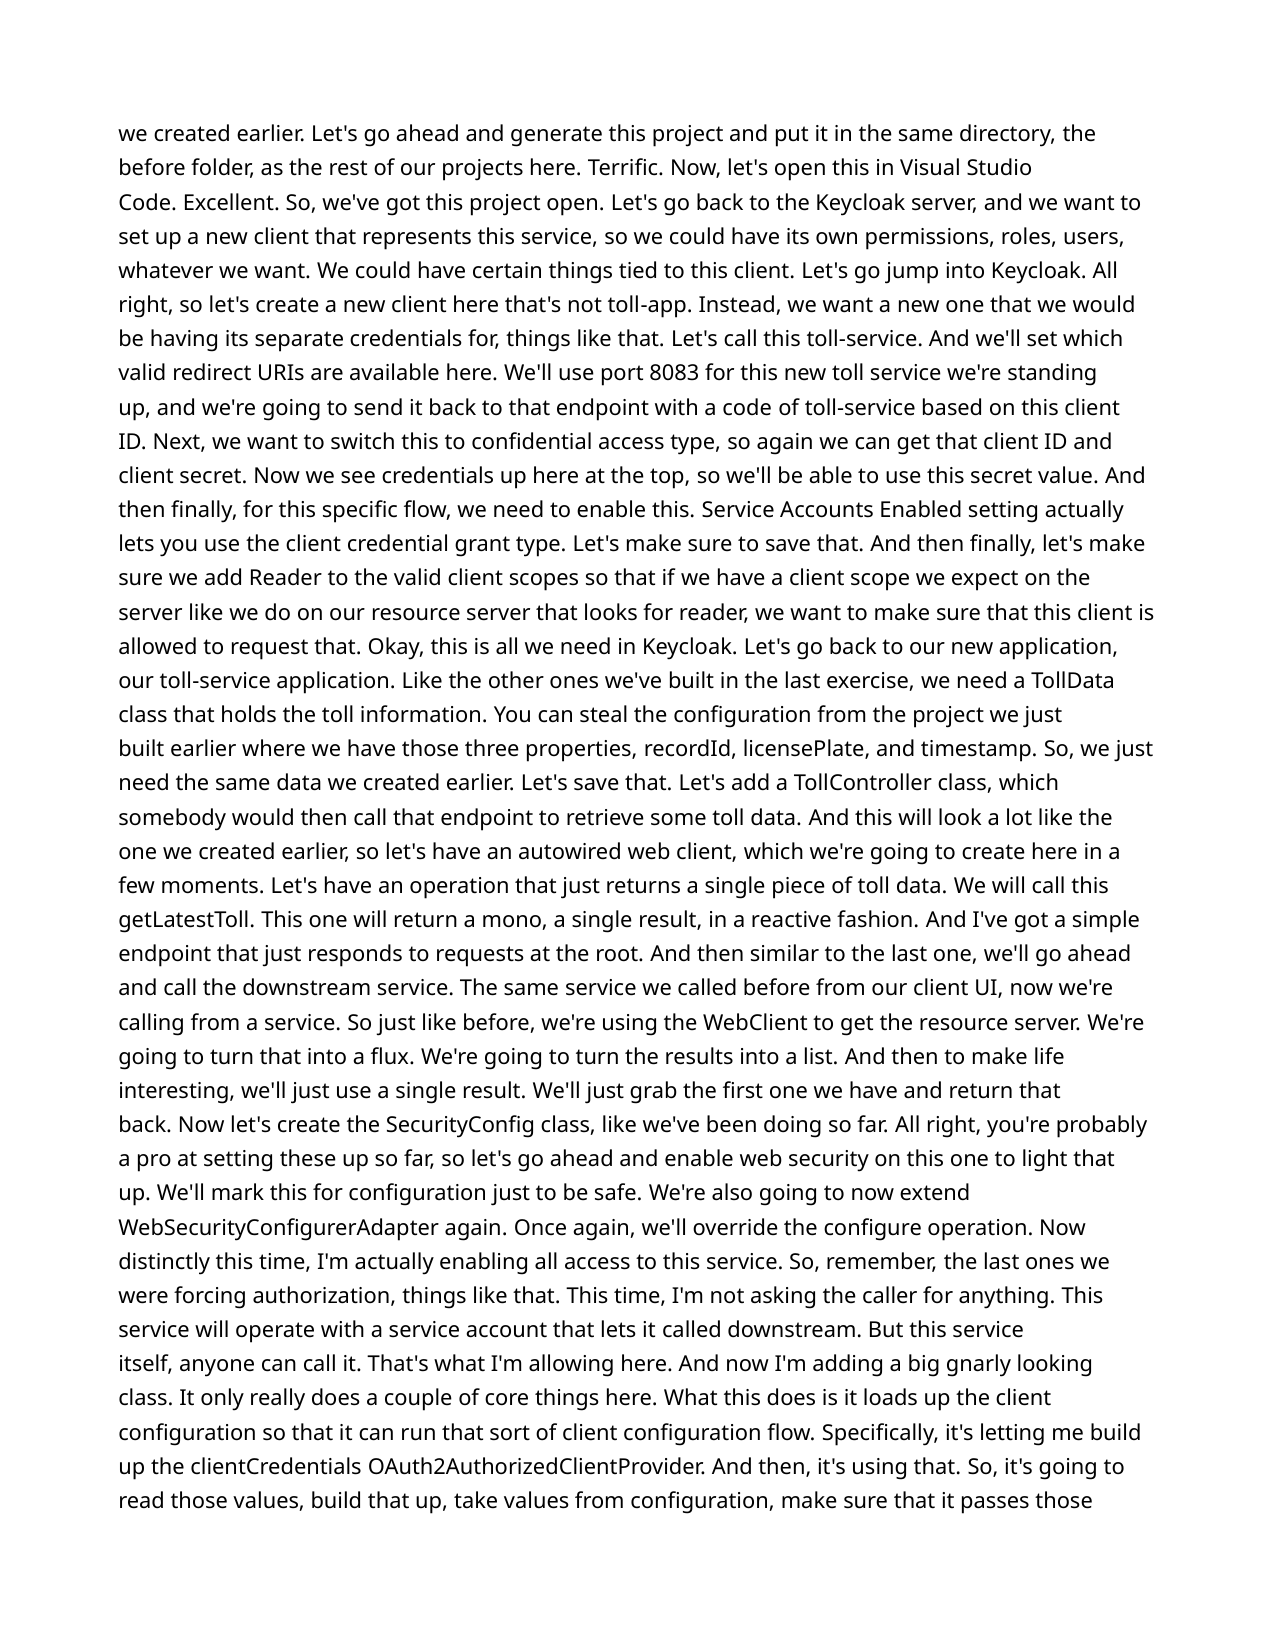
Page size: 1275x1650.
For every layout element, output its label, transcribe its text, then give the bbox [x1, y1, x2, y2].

text we created earlier. Let's go ahead and generate this project and put it in the same directory, the before folder, as the rest of our projects here. Terrific. Now, let's open this in Visual Studio Code. Excellent. So, we've got this project open. Let's go back to the Keycloak server, and we want to set up a new client that represents this service, so we could have its own permissions, roles, users, whatever we want. We could have certain things tied to this client. Let's go jump into Keycloak. All right, so let's create a new client here that's not toll‑app. Instead, we want a new one that we would be having its separate credentials for, things like that. Let's call this toll‑service. And we'll set which valid redirect URIs are available here. We'll use port 8083 for this new toll service we're standing up, and we're going to send it back to that endpoint with a code of toll‑service based on this client ID. Next, we want to switch this to confidential access type, so again we can get that client ID and client secret. Now we see credentials up here at the top, so we'll be able to use this secret value. And then finally, for this specific flow, we need to enable this. Service Accounts Enabled setting actually lets you use the client credential grant type. Let's make sure to save that. And then finally, let's make sure we add Reader to the valid client scopes so that if we have a client scope we expect on the server like we do on our resource server that looks for reader, we want to make sure that this client is allowed to request that. Okay, this is all we need in Keycloak. Let's go back to our new application, our toll‑service application. Like the other ones we've built in the last exercise, we need a TollData class that holds the toll information. You can steal the configuration from the project we just built earlier where we have those three properties, recordId, licensePlate, and timestamp. So, we just need the same data we created earlier. Let's save that. Let's add a TollController class, which somebody would then call that endpoint to retrieve some toll data. And this will look a lot like the one we created earlier, so let's have an autowired web client, which we're going to create here in a few moments. Let's have an operation that just returns a single piece of toll data. We will call this getLatestToll. This one will return a mono, a single result, in a reactive fashion. And I've got a simple endpoint that just responds to requests at the root. And then similar to the last one, we'll go ahead and call the downstream service. The same service we called before from our client UI, now we're calling from a service. So just like before, we're using the WebClient to get the resource server. We're going to turn that into a flux. We're going to turn the results into a list. And then to make life interesting, we'll just use a single result. We'll just grab the first one we have and return that back. Now let's create the SecurityConfig class, like we've been doing so far. All right, you're probably a pro at setting these up so far, so let's go ahead and enable web security on this one to light that up. We'll mark this for configuration just to be safe. We're also going to now extend WebSecurityConfigurerAdapter again. Once again, we'll override the configure operation. Now distinctly this time, I'm actually enabling all access to this service. So, remember, the last ones we were forcing authorization, things like that. This time, I'm not asking the caller for anything. This service will operate with a service account that lets it called downstream. But this service itself, anyone can call it. That's what I'm allowing here. And now I'm adding a big gnarly looking class. It only really does a couple of core things here. What this does is it loads up the client configuration so that it can run that sort of client configuration flow. Specifically, it's letting me build up the clientCredentials OAuth2AuthorizedClientProvider. And then, it's using that. So, it's going to read those values, build that up, take values from configuration, make sure that it passes those [118, 118, 1157, 1514]
